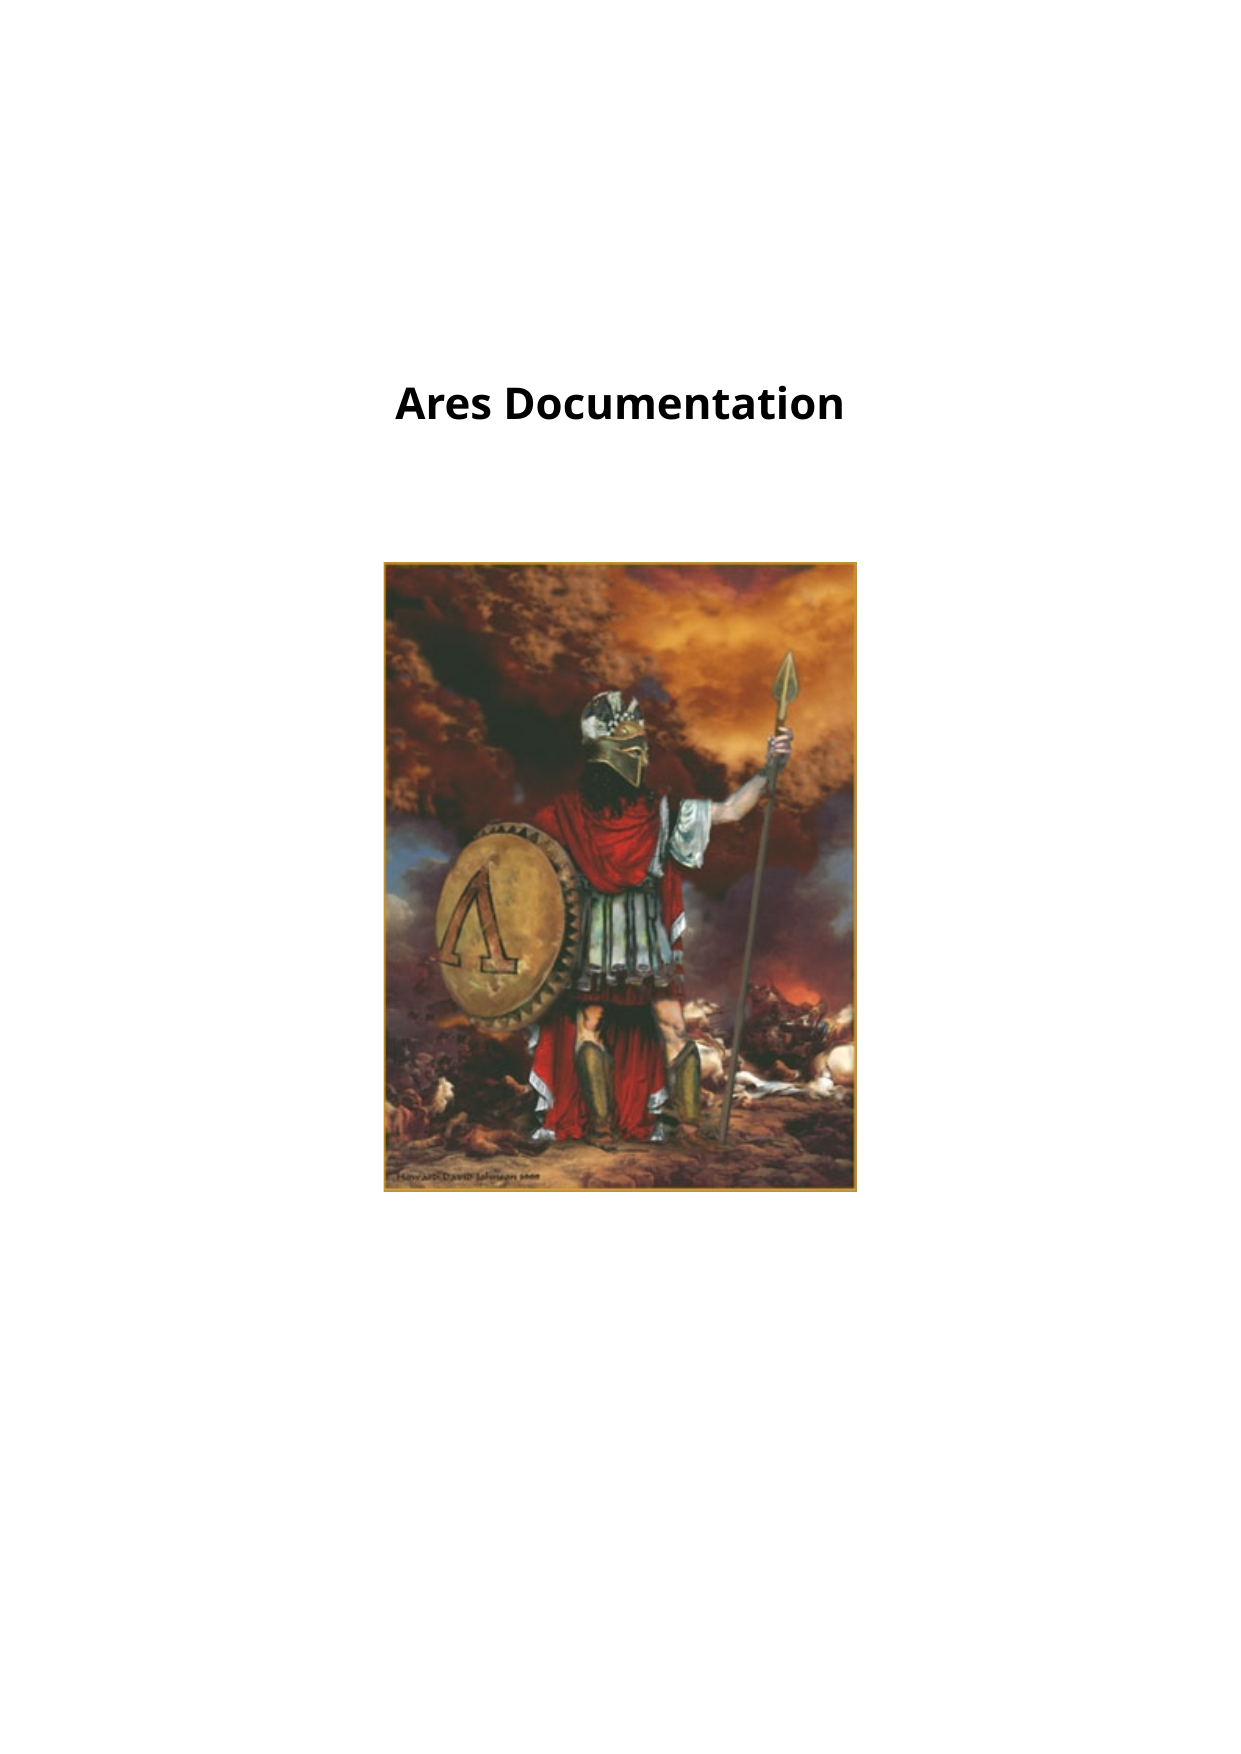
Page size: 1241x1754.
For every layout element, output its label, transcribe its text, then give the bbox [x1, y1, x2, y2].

subtitle Ares Documentation [88, 373, 1152, 432]
picture [383, 562, 857, 1192]
